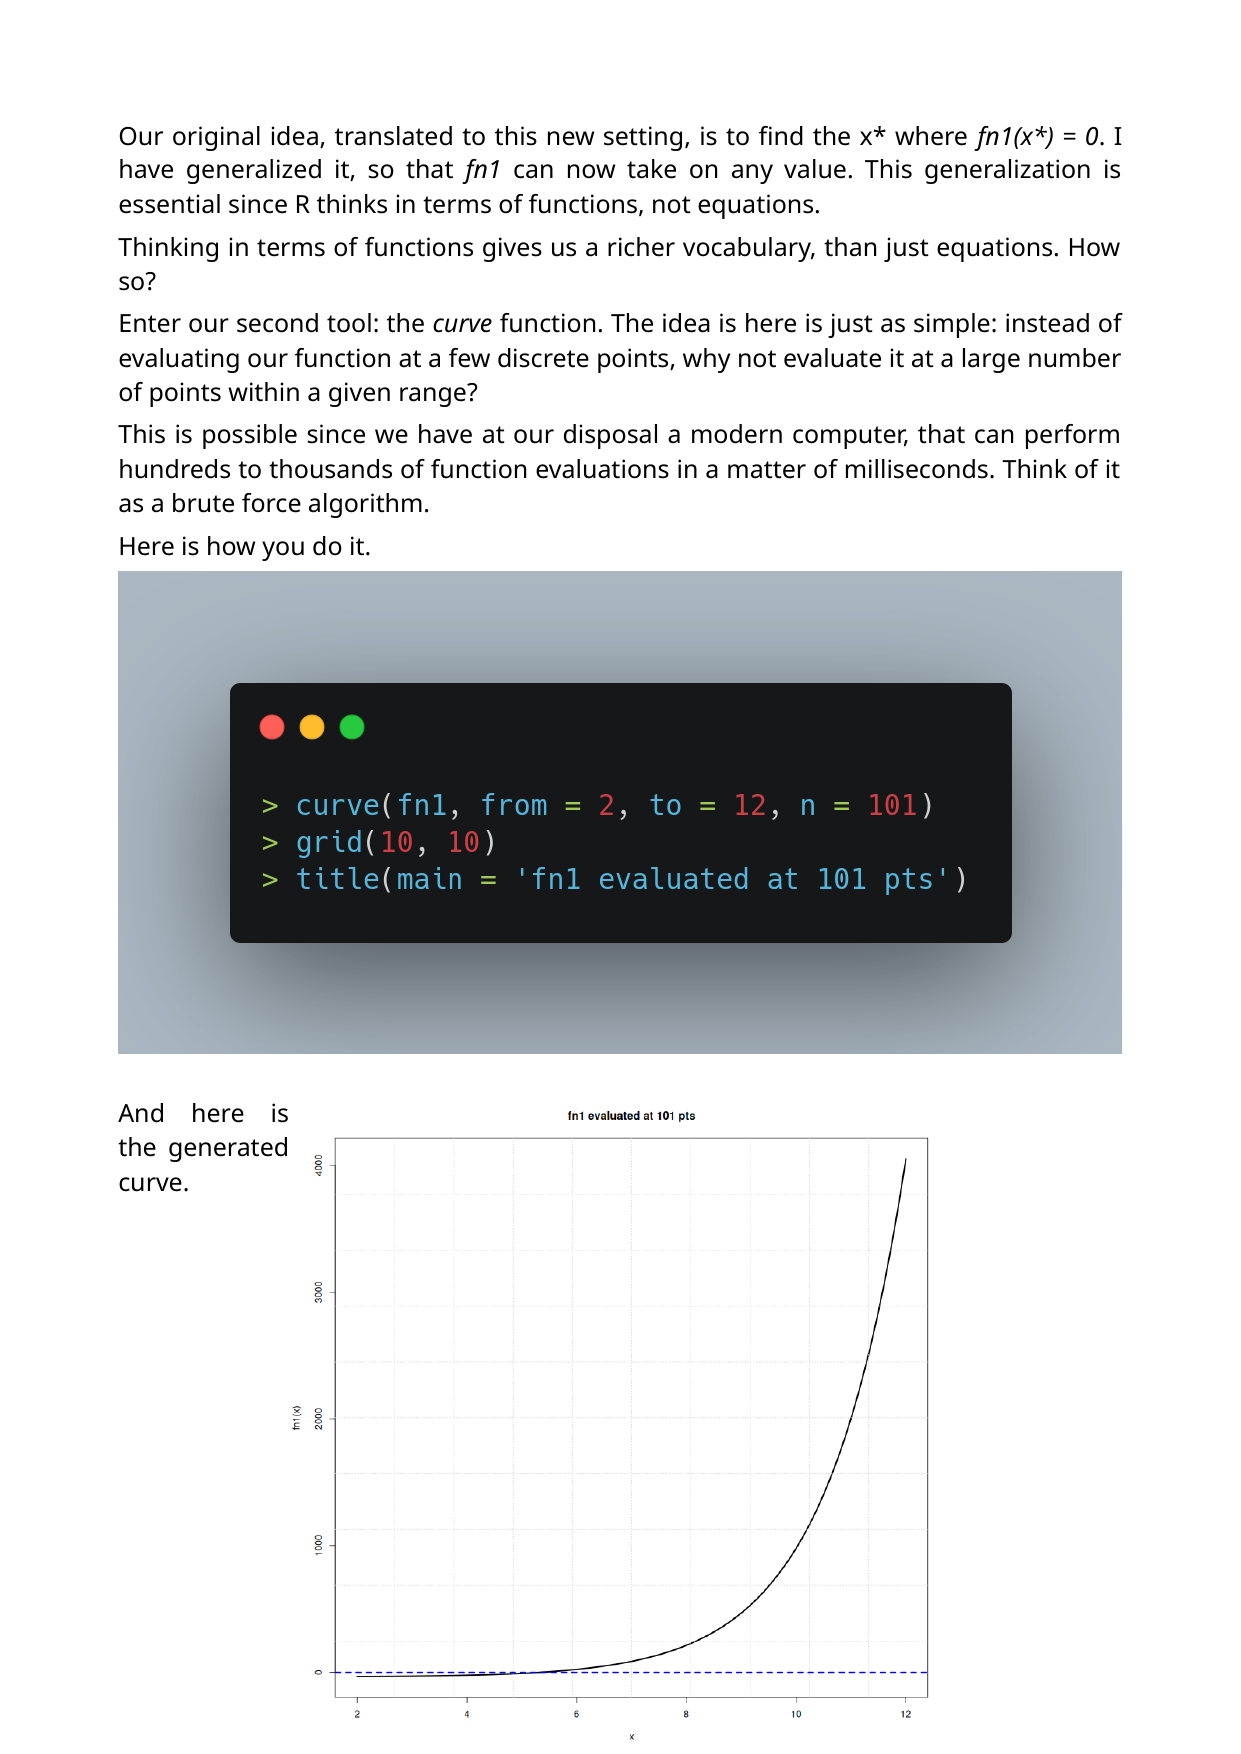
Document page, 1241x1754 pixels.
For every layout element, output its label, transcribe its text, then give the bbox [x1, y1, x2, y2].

text Thinking in terms of functions gives us a richer vocabulary, than just equations. How so? [118, 229, 1122, 297]
text Enter our second tool: the curve function. The idea is here is just as simple: instead of evaluating our function at a few discrete points, why not evaluate it at a large number of points within a given range? [118, 306, 1122, 408]
picture [118, 571, 1123, 1054]
text Here is how you do it. [118, 528, 1122, 562]
picture [289, 1092, 951, 1754]
text This is possible since we have at our disposal a modern computer, that can perform hundreds to thousands of function evaluations in a matter of milliseconds. Think of it as a brute force algorithm. [118, 417, 1122, 519]
text Our original idea, translated to this new setting, is to find the x* where fn1(x*) = 0. I have generalized it, so that fn1 can now take on any value. This generalization is essential since R thinks in terms of functions, not equations. [118, 118, 1122, 220]
text And here is the generated curve. [118, 1096, 289, 1198]
text [951, 1096, 1122, 1198]
